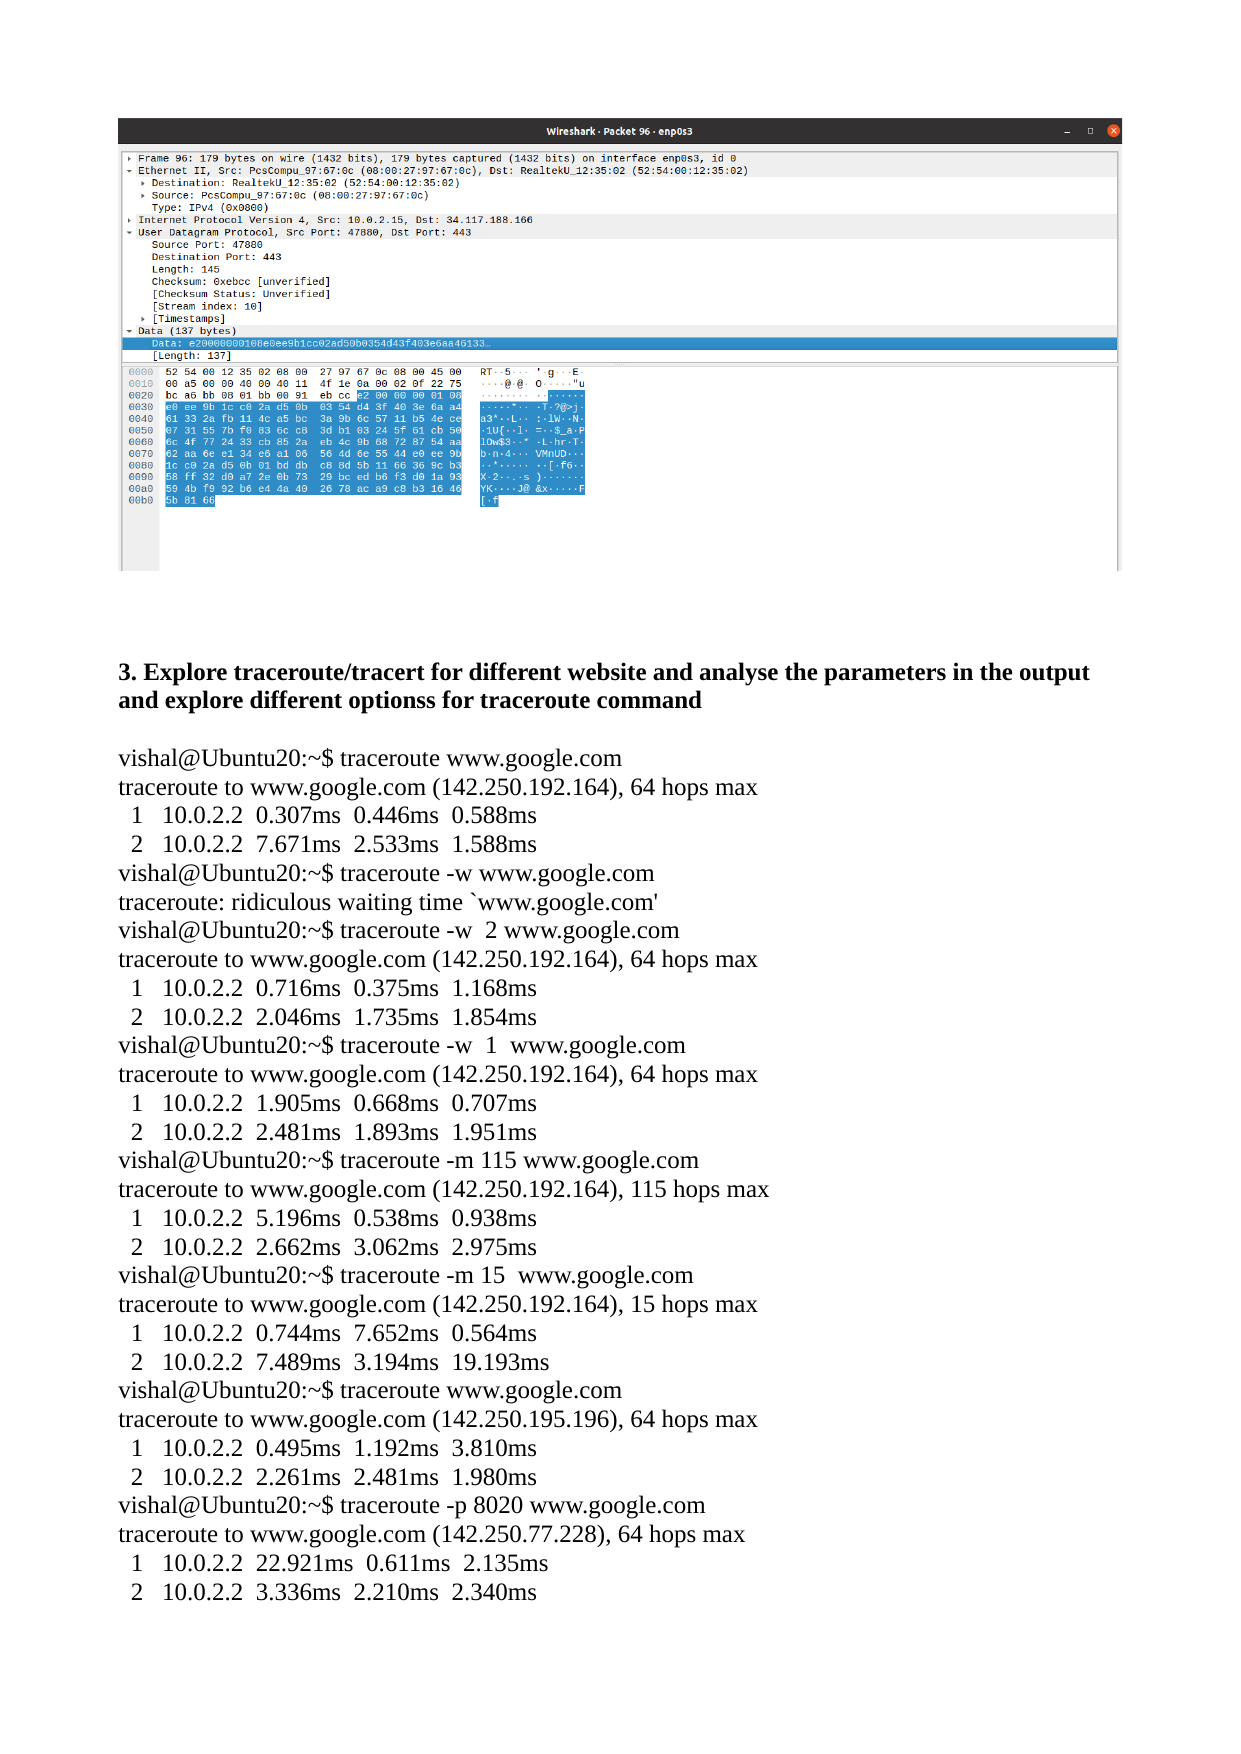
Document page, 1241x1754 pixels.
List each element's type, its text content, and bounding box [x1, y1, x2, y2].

text traceroute to www.google.com (142.250.195.196), 64 hops max [118, 1404, 1122, 1433]
text 1 10.0.2.2 22.921ms 0.611ms 2.135ms [118, 1548, 1122, 1577]
text 2 10.0.2.2 2.662ms 3.062ms 2.975ms [118, 1232, 1122, 1260]
text 1 10.0.2.2 5.196ms 0.538ms 0.938ms [118, 1203, 1122, 1232]
text 1 10.0.2.2 0.744ms 7.652ms 0.564ms [118, 1318, 1122, 1347]
text traceroute to www.google.com (142.250.192.164), 64 hops max [118, 772, 1122, 800]
text 2 10.0.2.2 2.046ms 1.735ms 1.854ms [118, 1002, 1122, 1030]
text traceroute to www.google.com (142.250.192.164), 64 hops max [118, 1059, 1122, 1088]
text vishal@Ubuntu20:~$ traceroute -w www.google.com [118, 858, 1122, 887]
text traceroute to www.google.com (142.250.192.164), 15 hops max [118, 1289, 1122, 1318]
text 1 10.0.2.2 1.905ms 0.668ms 0.707ms [118, 1088, 1122, 1117]
text 2 10.0.2.2 7.489ms 3.194ms 19.193ms [118, 1347, 1122, 1375]
text 2 10.0.2.2 7.671ms 2.533ms 1.588ms [118, 829, 1122, 858]
text 2 10.0.2.2 3.336ms 2.210ms 2.340ms [118, 1577, 1122, 1605]
text 2 10.0.2.2 2.481ms 1.893ms 1.951ms [118, 1117, 1122, 1145]
text traceroute to www.google.com (142.250.192.164), 115 hops max [118, 1174, 1122, 1203]
text 1 10.0.2.2 0.495ms 1.192ms 3.810ms [118, 1433, 1122, 1462]
text vishal@Ubuntu20:~$ traceroute -m 15 www.google.com [118, 1260, 1122, 1289]
text 1 10.0.2.2 0.716ms 0.375ms 1.168ms [118, 973, 1122, 1002]
text 2 10.0.2.2 2.261ms 2.481ms 1.980ms [118, 1462, 1122, 1490]
picture [118, 118, 1123, 571]
text vishal@Ubuntu20:~$ traceroute -p 8020 www.google.com [118, 1490, 1122, 1519]
text 3. Explore traceroute/tracert for different website and analyse the parameters in the output and explore different optionss for traceroute command [118, 657, 1122, 714]
text traceroute to www.google.com (142.250.192.164), 64 hops max [118, 944, 1122, 973]
text vishal@Ubuntu20:~$ traceroute -w 1 www.google.com [118, 1030, 1122, 1059]
text vishal@Ubuntu20:~$ traceroute www.google.com [118, 743, 1122, 772]
text traceroute: ridiculous waiting time `www.google.com' [118, 887, 1122, 915]
text 1 10.0.2.2 0.307ms 0.446ms 0.588ms [118, 800, 1122, 829]
text traceroute to www.google.com (142.250.77.228), 64 hops max [118, 1519, 1122, 1548]
text vishal@Ubuntu20:~$ traceroute www.google.com [118, 1375, 1122, 1404]
text vishal@Ubuntu20:~$ traceroute -m 115 www.google.com [118, 1145, 1122, 1174]
text vishal@Ubuntu20:~$ traceroute -w 2 www.google.com [118, 915, 1122, 944]
